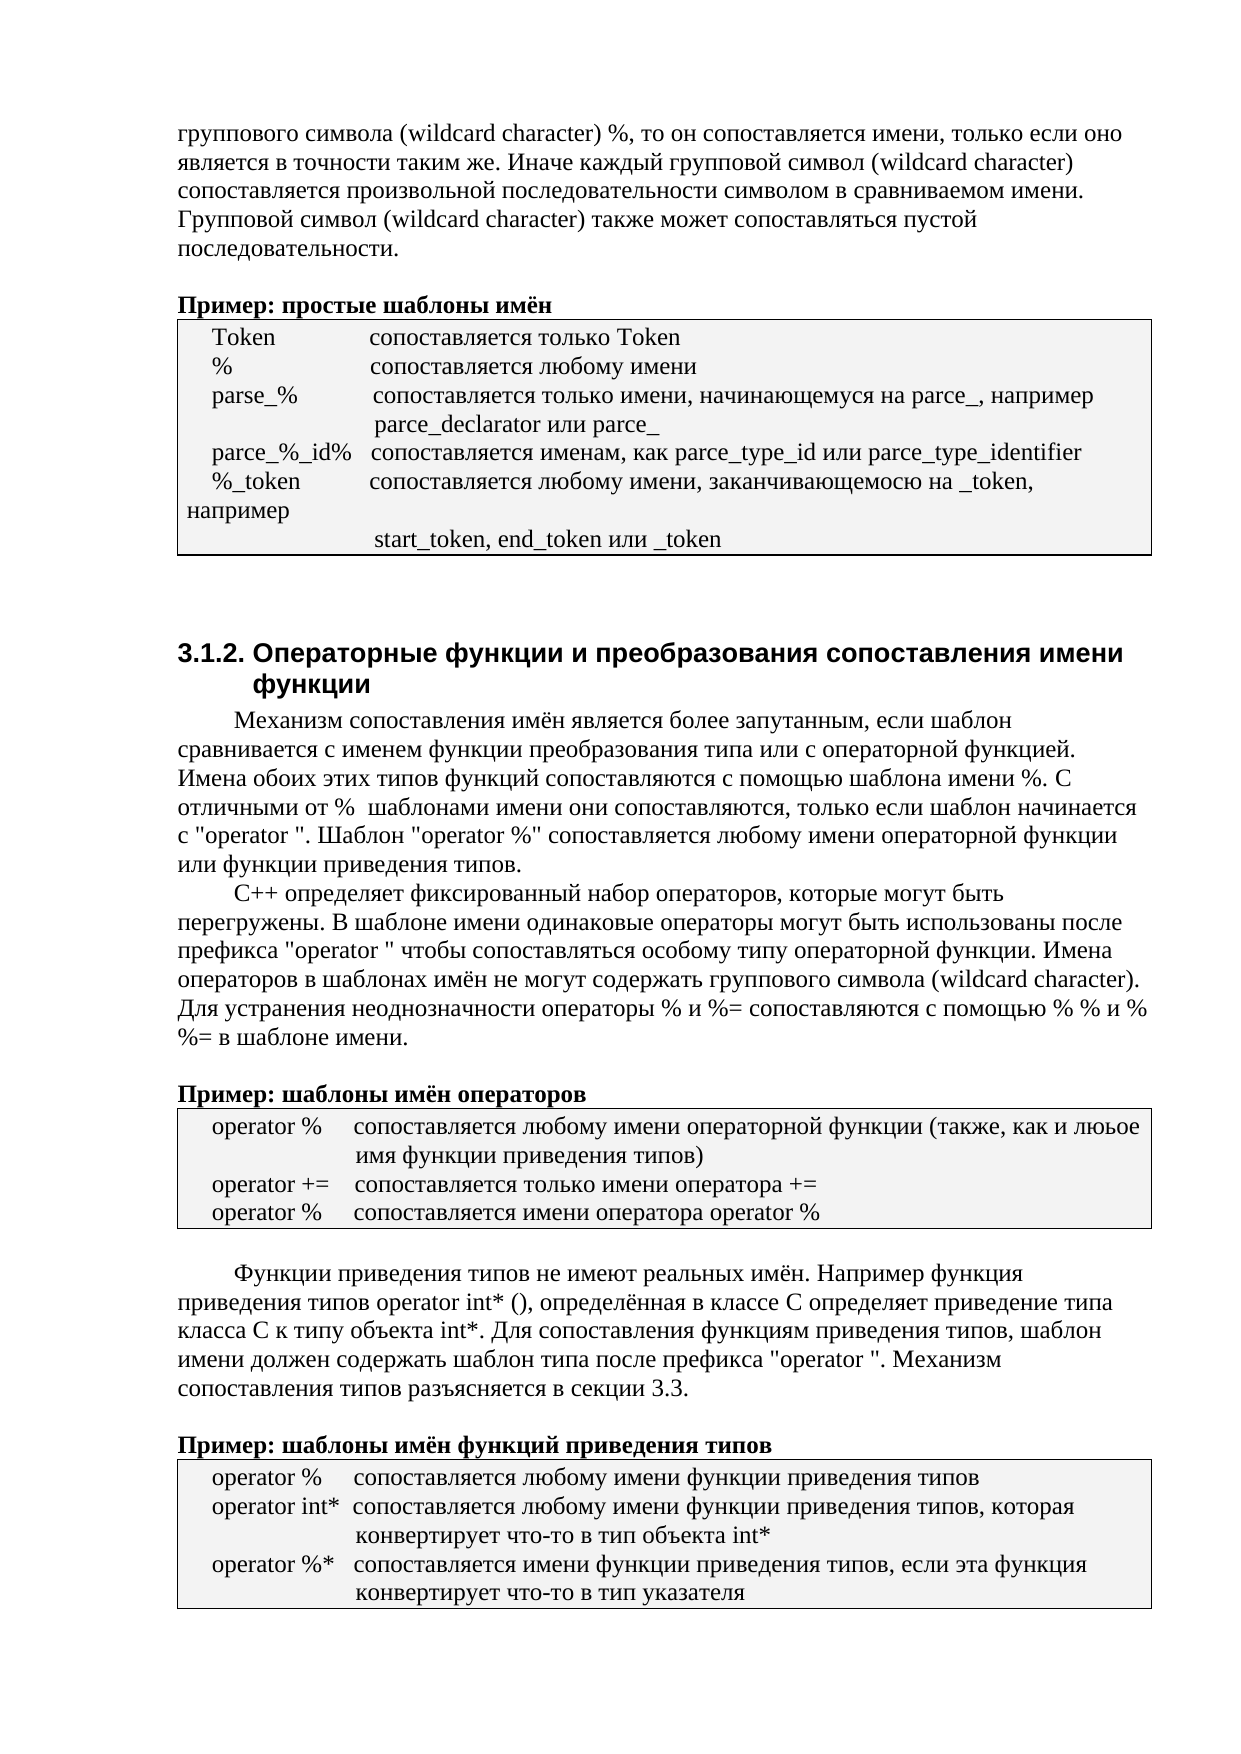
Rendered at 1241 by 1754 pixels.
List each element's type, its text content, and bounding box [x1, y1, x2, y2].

text % сопоставляется любому имени [178, 348, 1151, 377]
text operator % сопоставляется имени оператора operator % [178, 1194, 1151, 1228]
text parce_declarator или parce_ [178, 406, 1151, 434]
text имя функции приведения типов) [178, 1137, 1151, 1166]
text operator %* сопоставляется имени функции приведения типов, если эта функция [178, 1546, 1151, 1574]
text Пример: простые шаблоны имён [177, 291, 1152, 319]
text operator int* сопоставляется любому имени функции приведения типов, которая [178, 1488, 1151, 1517]
text Функции приведения типов не имеют реальных имён. Например функция приведения типов operator int* (), определённая в классе C определяет приведение типа класса C к типу объекта int*. Для сопоставления функциям приведения типов, шаблон имени должен содержать шаблон типа после префикса "operator ". Механизм сопоставления типов разъясняется в секции 3.3. [177, 1258, 1152, 1402]
text operator % сопоставляется любому имени функции приведения типов [178, 1460, 1151, 1488]
text start_token, end_token или _token [178, 521, 1151, 554]
text группового символа (wildcard character) %, то он сопоставляется имени, только если оно является в точности таким же. Иначе каждый групповой символ (wildcard character) сопоставляется произвольной последовательности символом в сравниваемом имени. Групповой символ (wildcard character) также может сопоставляться пустой последовательности. [177, 118, 1152, 262]
text конвертирует что-то в тип объекта int* [178, 1517, 1151, 1546]
text конвертирует что-то в тип указателя [178, 1574, 1151, 1608]
text Пример: шаблоны имён операторов [177, 1079, 1152, 1108]
text operator += сопоставляется только имени оператора += [178, 1166, 1151, 1194]
text C++ определяет фиксированный набор операторов, которые могут быть перегружены. В шаблоне имени одинаковые операторы могут быть использованы после префикса "operator " чтобы сопоставляться особому типу операторной функции. Имена операторов в шаблонах имён не могут содержать группового символа (wildcard character). Для устранения неоднозначности операторы % и %= сопоставляются с помощью % % и % %= в шаблоне имени. [177, 878, 1152, 1051]
subtitle 3.1.2. Операторные функции и преобразования сопоставления имени функции [177, 637, 1152, 699]
text Механизм сопоставления имён является более запутанным, если шаблон сравнивается с именем функции преобразования типа или с операторной функцией. Имена обоих этих типов функций сопоставляются с помощью шаблона имени %. C отличными от % шаблонами имени они сопоставляются, только если шаблон начинается с "operator ". Шаблон "operator %" сопоставляется любому имени операторной функции или функции приведения типов. [177, 706, 1152, 878]
text Token сопоставляется только Token [178, 320, 1151, 348]
text operator % сопоставляется любому имени операторной функции (также, как и люьое [178, 1109, 1151, 1137]
text Пример: шаблоны имён функций приведения типов [177, 1431, 1152, 1459]
text parse_% сопоставляется только имени, начинающемуся на parce_, например [178, 377, 1151, 406]
text %_token сопоставляется любому имени, заканчивающемосю на _token, например [178, 463, 1151, 521]
text parce_%_id% сопоставляется именам, как parce_type_id или parce_type_identifier [178, 434, 1151, 463]
